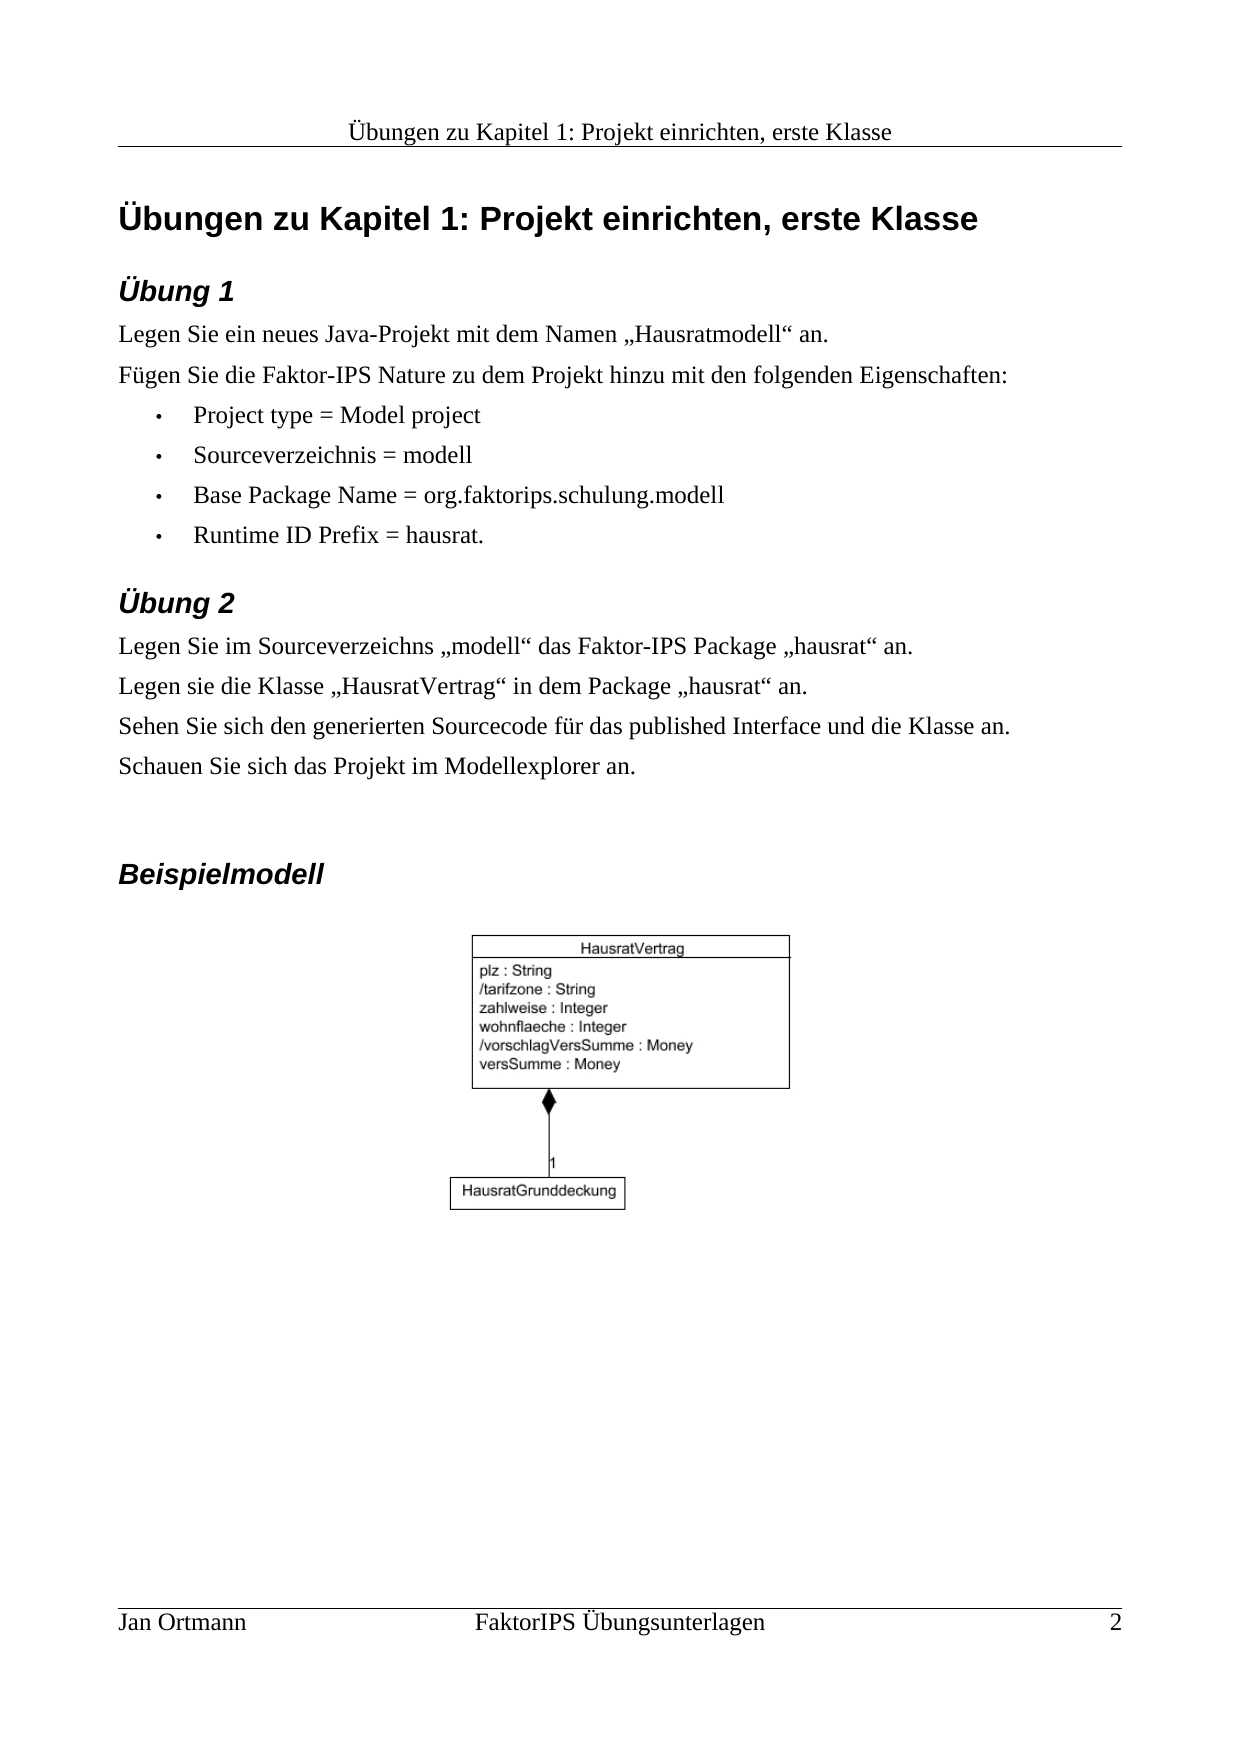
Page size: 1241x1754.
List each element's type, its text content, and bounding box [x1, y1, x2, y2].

subtitle Übung 1 [118, 275, 1122, 308]
subtitle Beispielmodell [118, 858, 1122, 891]
text Sehen Sie sich den generierten Sourcecode für das published Interface und die Klasse an. [118, 712, 1122, 740]
subtitle Übung 2 [118, 587, 1122, 619]
list Base Package Name = org.faktorips.schulung.modell [156, 481, 1122, 509]
list Sourceverzeichnis = modell [156, 441, 1122, 469]
text Legen Sie ein neues Java-Projekt mit dem Namen „Hausratmodell“ an. [118, 321, 1122, 348]
text Legen Sie im Sourceverzeichns „modell“ das Faktor-IPS Package „hausrat“ an. [118, 632, 1122, 659]
text Fügen Sie die Faktor-IPS Nature zu dem Projekt hinzu mit den folgenden Eigenschaften: [118, 361, 1122, 388]
list Runtime ID Prefix = hausrat. [156, 522, 1122, 549]
text Legen sie die Klasse „HausratVertrag“ in dem Package „hausrat“ an. [118, 672, 1122, 700]
list Project type = Model project [156, 401, 1122, 429]
subtitle Übungen zu Kapitel 1: Projekt einrichten, erste Klasse [118, 200, 1122, 238]
picture [428, 903, 812, 1232]
text Schauen Sie sich das Projekt im Modellexplorer an. [118, 752, 1122, 780]
